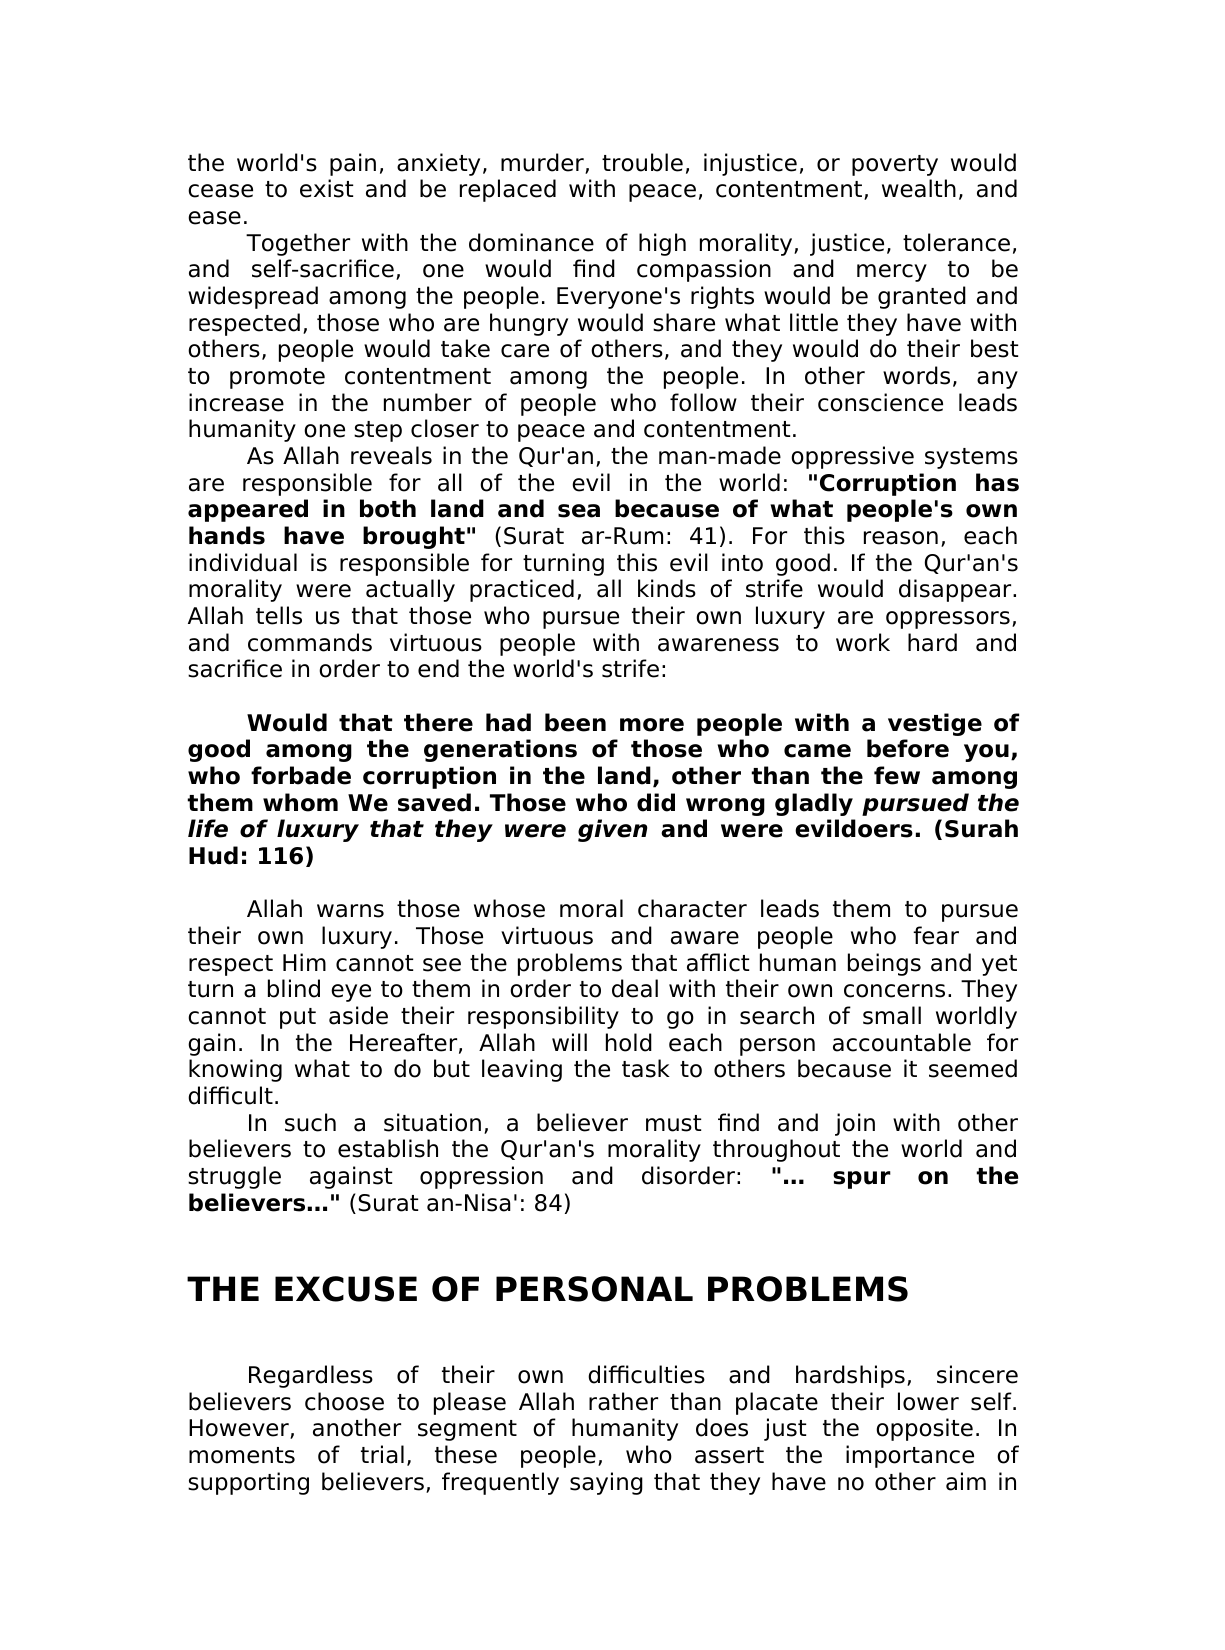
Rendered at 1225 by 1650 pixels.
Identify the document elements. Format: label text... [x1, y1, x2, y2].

text As Allah reveals in the Qur'an, the man-made oppressive systems are responsible for all of the evil in the world: "Corruption has appeared in both land and sea because of what people's own hands have brought" (Surat ar-Rum: 41). For this reason, each individual is responsible for turning this evil into good. If the Qur'an's morality were actually practiced, all kinds of strife would disappear. Allah tells us that those who pursue their own luxury are oppressors, and commands virtuous people with awareness to work hard and sacrifice in order to end the world's strife: [187, 443, 1020, 683]
text Regardless of their own difficulties and hardships, sincere believers choose to please Allah rather than placate their lower self. However, another segment of humanity does just the opposite. In moments of trial, these people, who assert the importance of supporting believers, frequently saying that they have no other aim in [187, 1362, 1020, 1496]
text Together with the dominance of high morality, justice, tolerance, and self-sacrifice, one would find compassion and mercy to be widespread among the people. Everyone's rights would be granted and respected, those who are hungry would share what little they have with others, people would take care of others, and they would do their best to promote contentment among the people. In other words, any increase in the number of people who follow their conscience leads humanity one step closer to peace and contentment. [187, 230, 1020, 443]
text Would that there had been more people with a vestige of good among the generations of those who came before you, who forbade corruption in the land, other than the few among them whom We saved. Those who did wrong gladly pursued the life of luxury that they were given and were evildoers. (Surah Hud: 116) [187, 710, 1020, 870]
text In such a situation, a believer must find and join with other believers to establish the Qur'an's morality throughout the world and struggle against oppression and disorder: "… spur on the believers…" (Surat an-Nisa': 84) [187, 1110, 1020, 1217]
text Allah warns those whose moral character leads them to pursue their own luxury. Those virtuous and aware people who fear and respect Him cannot see the problems that afflict human beings and yet turn a blind eye to them in order to deal with their own concerns. They cannot put aside their responsibility to go in search of small worldly gain. In the Hereafter, Allah will hold each person accountable for knowing what to do but leaving the task to others because it seemed difficult. [187, 897, 1020, 1110]
text the world's pain, anxiety, murder, trouble, injustice, or poverty would cease to exist and be replaced with peace, contentment, wealth, and ease. [187, 150, 1020, 230]
text THE EXCUSE OF PERSONAL PROBLEMS [187, 1243, 1020, 1309]
